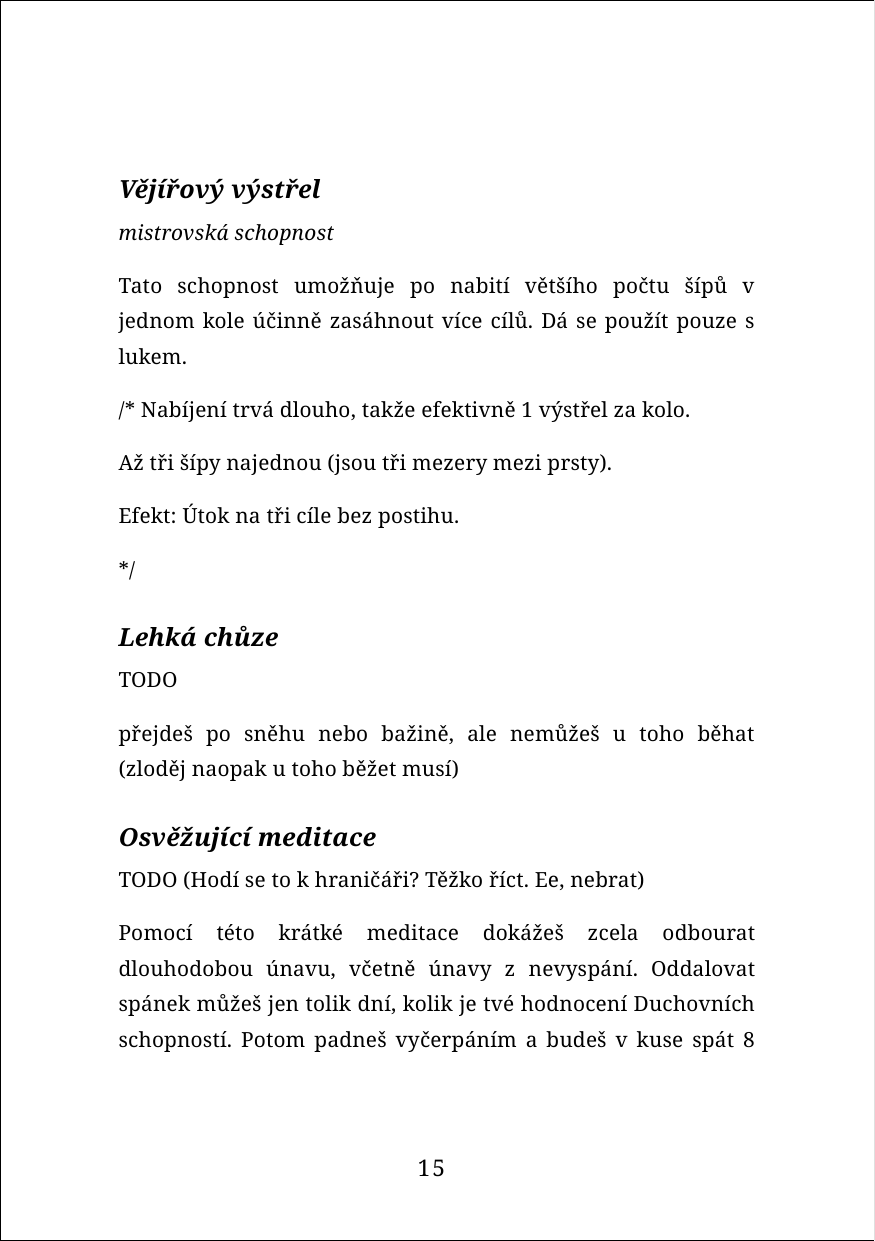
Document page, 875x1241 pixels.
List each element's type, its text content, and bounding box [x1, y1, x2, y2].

text TODO [118, 666, 756, 694]
text přejdeš po sněhu nebo bažině, ale nemůžeš u toho běhat (zloděj naopak u toho běžet musí) [118, 719, 756, 783]
subtitle Lehká chůze [118, 620, 756, 654]
text Efekt: Útok na tři cíle bez postihu. [118, 502, 756, 530]
text Pomocí této krátké meditace dokážeš zcela odbourat dlouhodobou únavu, včetně únavy z nevyspání. Oddalovat spánek můžeš jen tolik dní, kolik je tvé hodnocení Duchovních schopností. Potom padneš vyčerpáním a budeš v kuse spát 8 [118, 918, 756, 1053]
text Tato schopnost umožňuje po nabití většího počtu šípů v jednom kole účinně zasáhnout více cílů. Dá se použít pouze s lukem. [118, 271, 756, 370]
text mistrovská schopnost [118, 218, 756, 246]
text */ [118, 555, 756, 583]
text /* Nabíjení trvá dlouho, takže efektivně 1 výstřel za kolo. [118, 395, 756, 423]
text TODO (Hodí se to k hraničáři? Těžko říct. Ee, nebrat) [118, 865, 756, 894]
text Až tři šípy najednou (jsou tři mezery mezi prsty). [118, 448, 756, 477]
subtitle Osvěžující meditace [118, 819, 756, 853]
subtitle Vějířový výstřel [118, 172, 756, 206]
